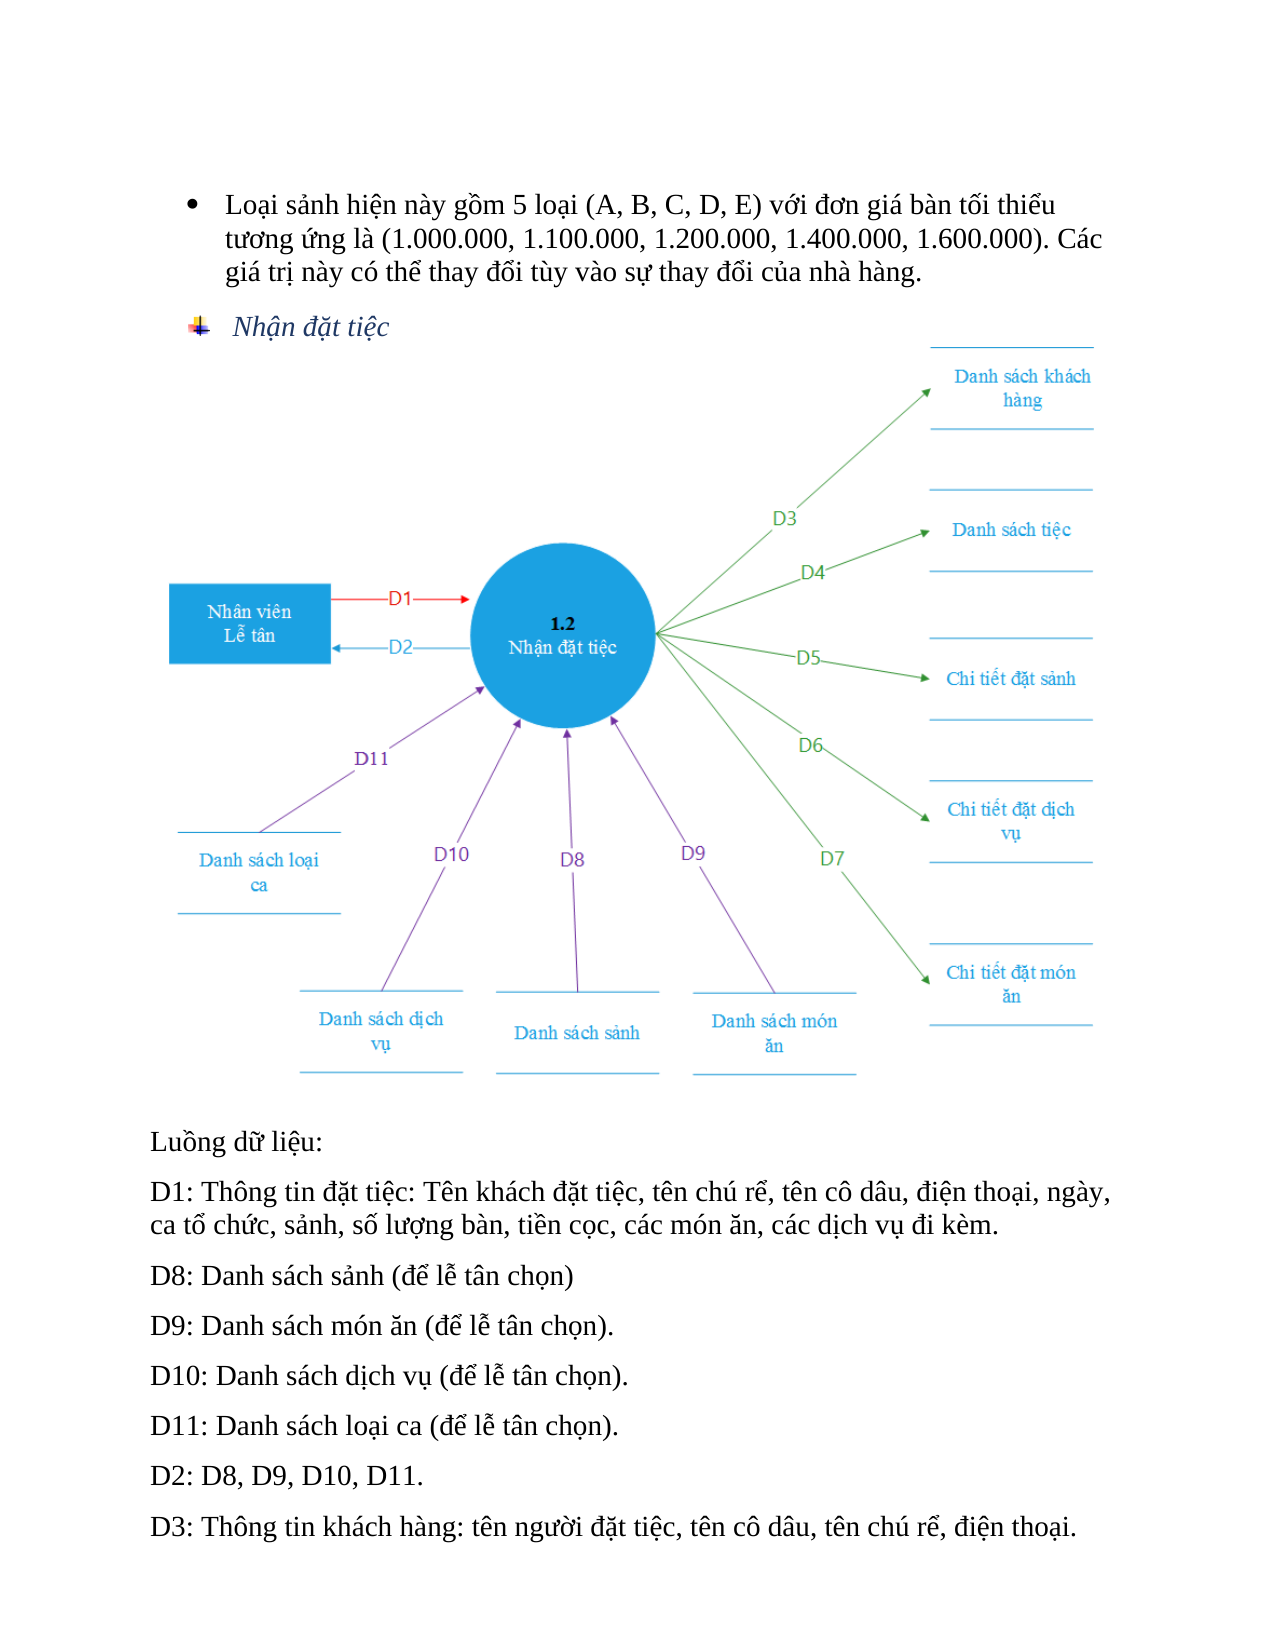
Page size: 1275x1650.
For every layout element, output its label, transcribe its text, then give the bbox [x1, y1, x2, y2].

text Luồng dữ liệu: [150, 1124, 1125, 1157]
text D1: Thông tin đặt tiệc: Tên khách đặt tiệc, tên chú rể, tên cô dâu, điện thoại, ngày, ca tổ chức, sảnh, số lượng bàn, tiền cọc, các món ăn, các dịch vụ đi kèm. [150, 1174, 1125, 1241]
text D10: Danh sách dịch vụ (để lễ tân chọn). [150, 1358, 1125, 1392]
text D9: Danh sách món ăn (để lễ tân chọn). [150, 1308, 1125, 1341]
text D11: Danh sách loại ca (để lễ tân chọn). [150, 1408, 1125, 1442]
subtitle Nhận đặt tiệc [187, 309, 1125, 342]
text D2: D8, D9, D10, D11. [150, 1458, 1125, 1492]
text D8: Danh sách sảnh (để lễ tân chọn) [150, 1258, 1125, 1291]
list Loại sảnh hiện này gồm 5 loại (A, B, C, D, E) với đơn giá bàn tối thiểu tương ứng là (1.000.000, 1.100.000, 1.200.000, 1.400.000, 1.600.000). Các giá trị này có thể thay đổi tùy vào sự thay đổi của nhà hàng. [187, 187, 1125, 288]
text D3: Thông tin khách hàng: tên người đặt tiệc, tên cô dâu, tên chú rể, điện thoại. [150, 1509, 1125, 1542]
